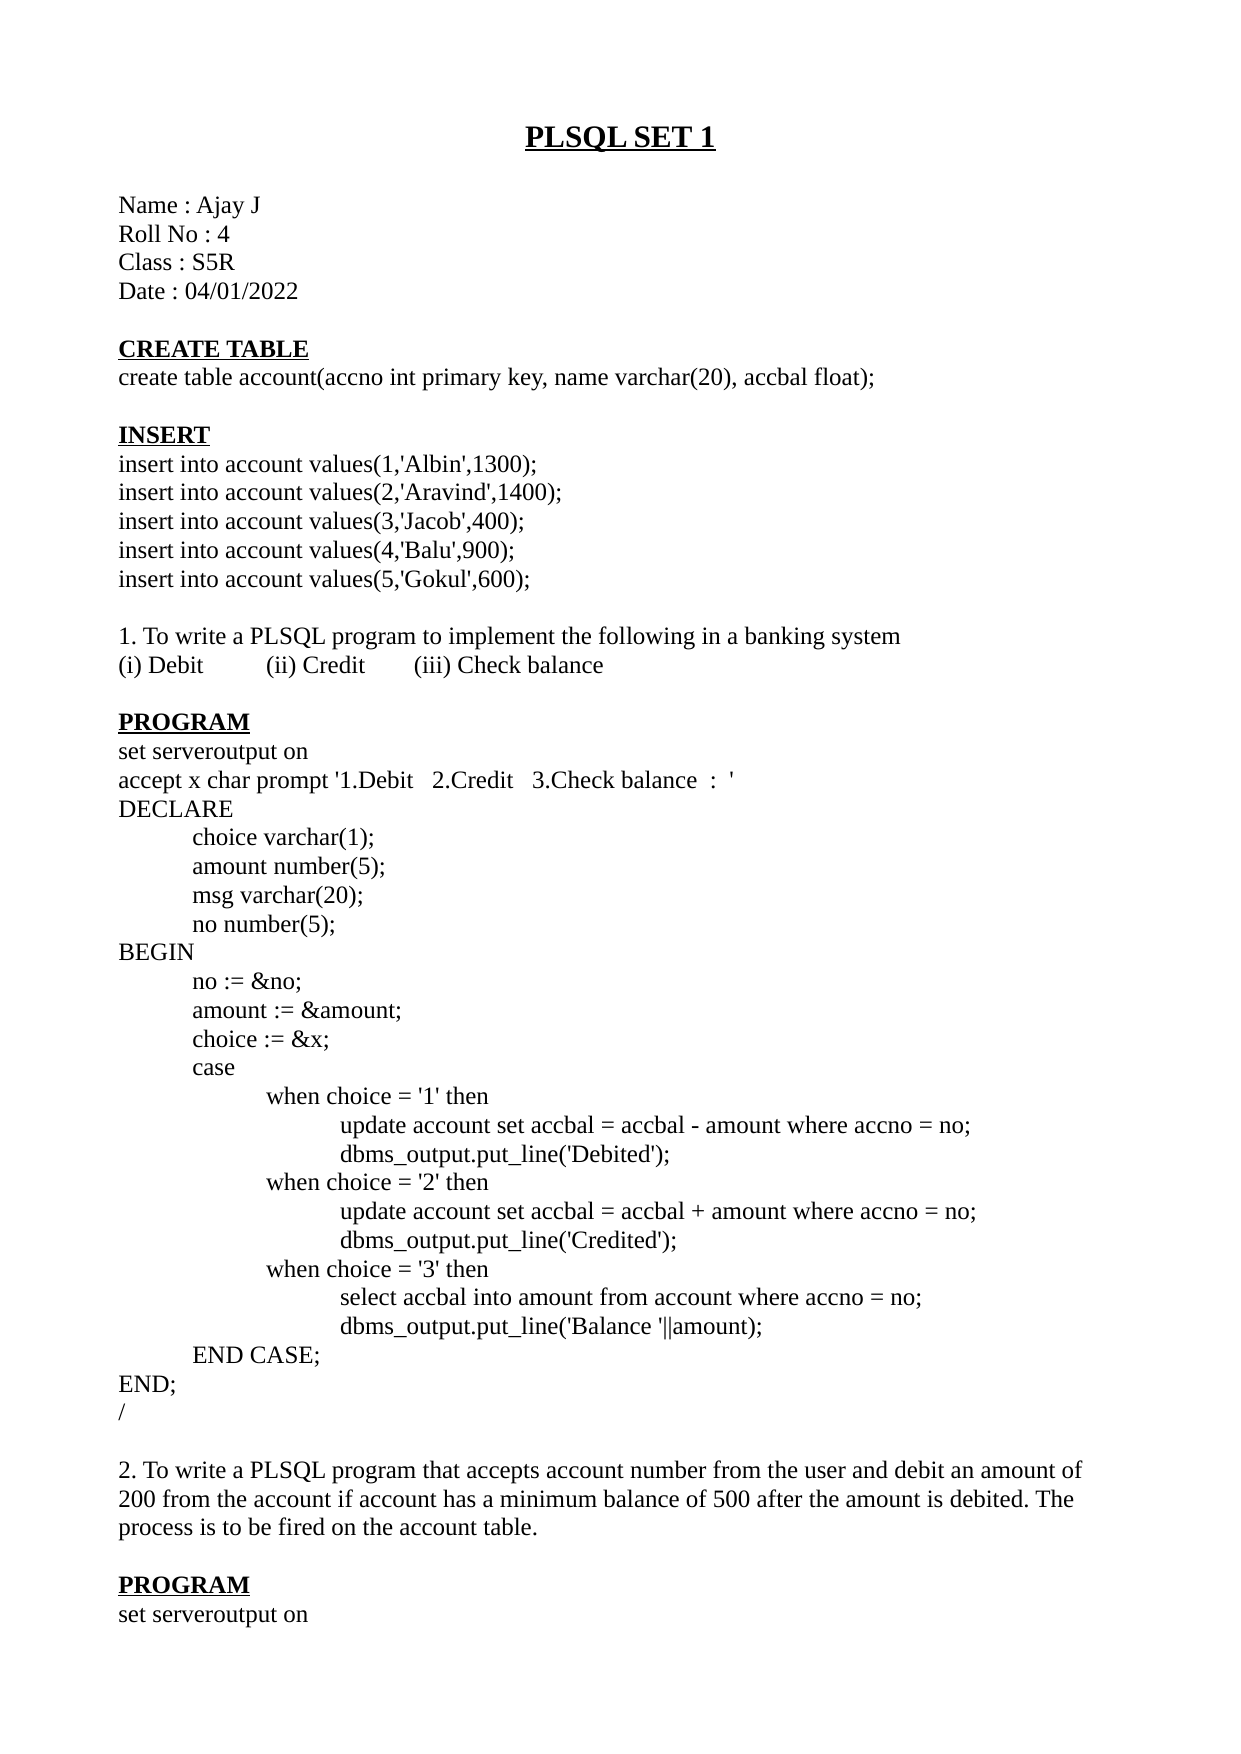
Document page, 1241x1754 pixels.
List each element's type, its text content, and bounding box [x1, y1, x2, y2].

text when choice = '2' then [118, 1167, 1122, 1196]
text set serveroutput on [118, 1599, 1122, 1627]
text choice := &x; [118, 1024, 1122, 1052]
text no := &no; [118, 966, 1122, 995]
text amount := &amount; [118, 995, 1122, 1024]
text (i) Debit (ii) Credit (iii) Check balance [118, 650, 1122, 679]
text when choice = '3' then [118, 1254, 1122, 1282]
text case [118, 1052, 1122, 1081]
text update account set accbal = accbal + amount where accno = no; [118, 1196, 1122, 1225]
text insert into account values(2,'Aravind',1400); [118, 477, 1122, 506]
text INSERT [118, 420, 1122, 449]
text Name : Ajay J [118, 190, 1122, 219]
text insert into account values(3,'Jacob',400); [118, 506, 1122, 535]
text msg varchar(20); [118, 880, 1122, 909]
text set serveroutput on [118, 736, 1122, 765]
text insert into account values(1,'Albin',1300); [118, 449, 1122, 477]
text END CASE; [118, 1340, 1122, 1369]
text DECLARE [118, 794, 1122, 822]
text PLSQL SET 1 [118, 118, 1122, 154]
text no number(5); [118, 909, 1122, 937]
text / [118, 1397, 1122, 1426]
text PROGRAM [118, 707, 1122, 736]
text when choice = '1' then [118, 1081, 1122, 1110]
text accept x char prompt '1.Debit 2.Credit 3.Check balance : ' [118, 765, 1122, 794]
text PROGRAM [118, 1570, 1122, 1599]
text Date : 04/01/2022 [118, 276, 1122, 305]
text Class : S5R [118, 247, 1122, 276]
text Roll No : 4 [118, 219, 1122, 247]
text END; [118, 1369, 1122, 1397]
text 2. To write a PLSQL program that accepts account number from the user and debit an amount of 200 from the account if account has a minimum balance of 500 after the amount is debited. The process is to be fired on the account table. [118, 1455, 1122, 1541]
text BEGIN [118, 937, 1122, 966]
text amount number(5); [118, 851, 1122, 880]
text insert into account values(5,'Gokul',600); [118, 564, 1122, 592]
text update account set accbal = accbal - amount where accno = no; [118, 1110, 1122, 1139]
text select accbal into amount from account where accno = no; [118, 1282, 1122, 1311]
text insert into account values(4,'Balu',900); [118, 535, 1122, 564]
text 1. To write a PLSQL program to implement the following in a banking system [118, 621, 1122, 650]
text dbms_output.put_line('Balance '||amount); [118, 1311, 1122, 1340]
text CREATE TABLE [118, 334, 1122, 362]
text choice varchar(1); [118, 822, 1122, 851]
text dbms_output.put_line('Credited'); [118, 1225, 1122, 1254]
text create table account(accno int primary key, name varchar(20), accbal float); [118, 362, 1122, 391]
text dbms_output.put_line('Debited'); [118, 1139, 1122, 1167]
